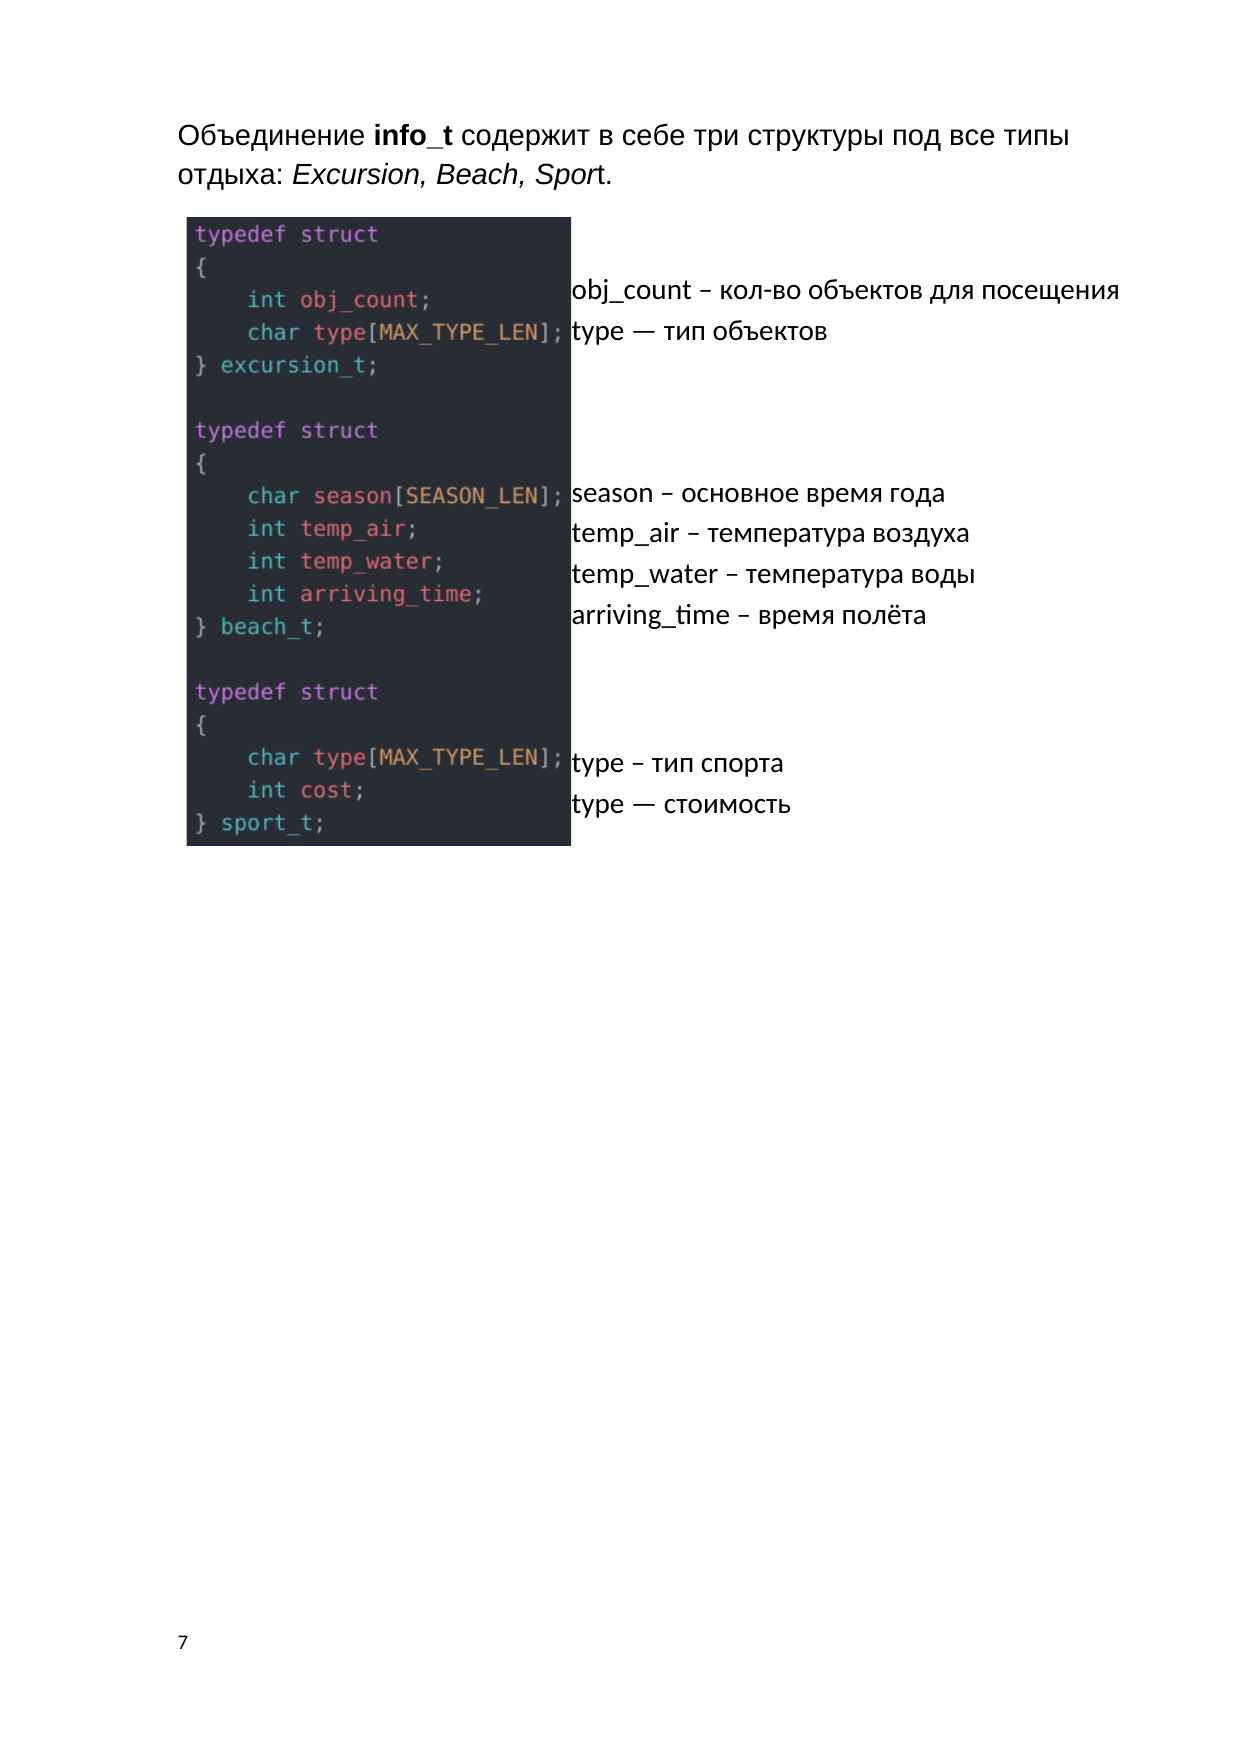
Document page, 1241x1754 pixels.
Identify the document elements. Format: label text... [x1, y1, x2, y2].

text season – основное время года temp_air – температура воздуха temp_water – температура воды arriving_time – время полёта type – тип спорта type — стоимость [572, 474, 1152, 821]
text Объединение info_t содержит в себе три структуры под все типы отдыха: Excursion, Beach, Sport. obj_count – кол-во объектов для посещения type — тип объектов [177, 118, 1152, 347]
picture [186, 217, 572, 846]
text [177, 474, 186, 821]
